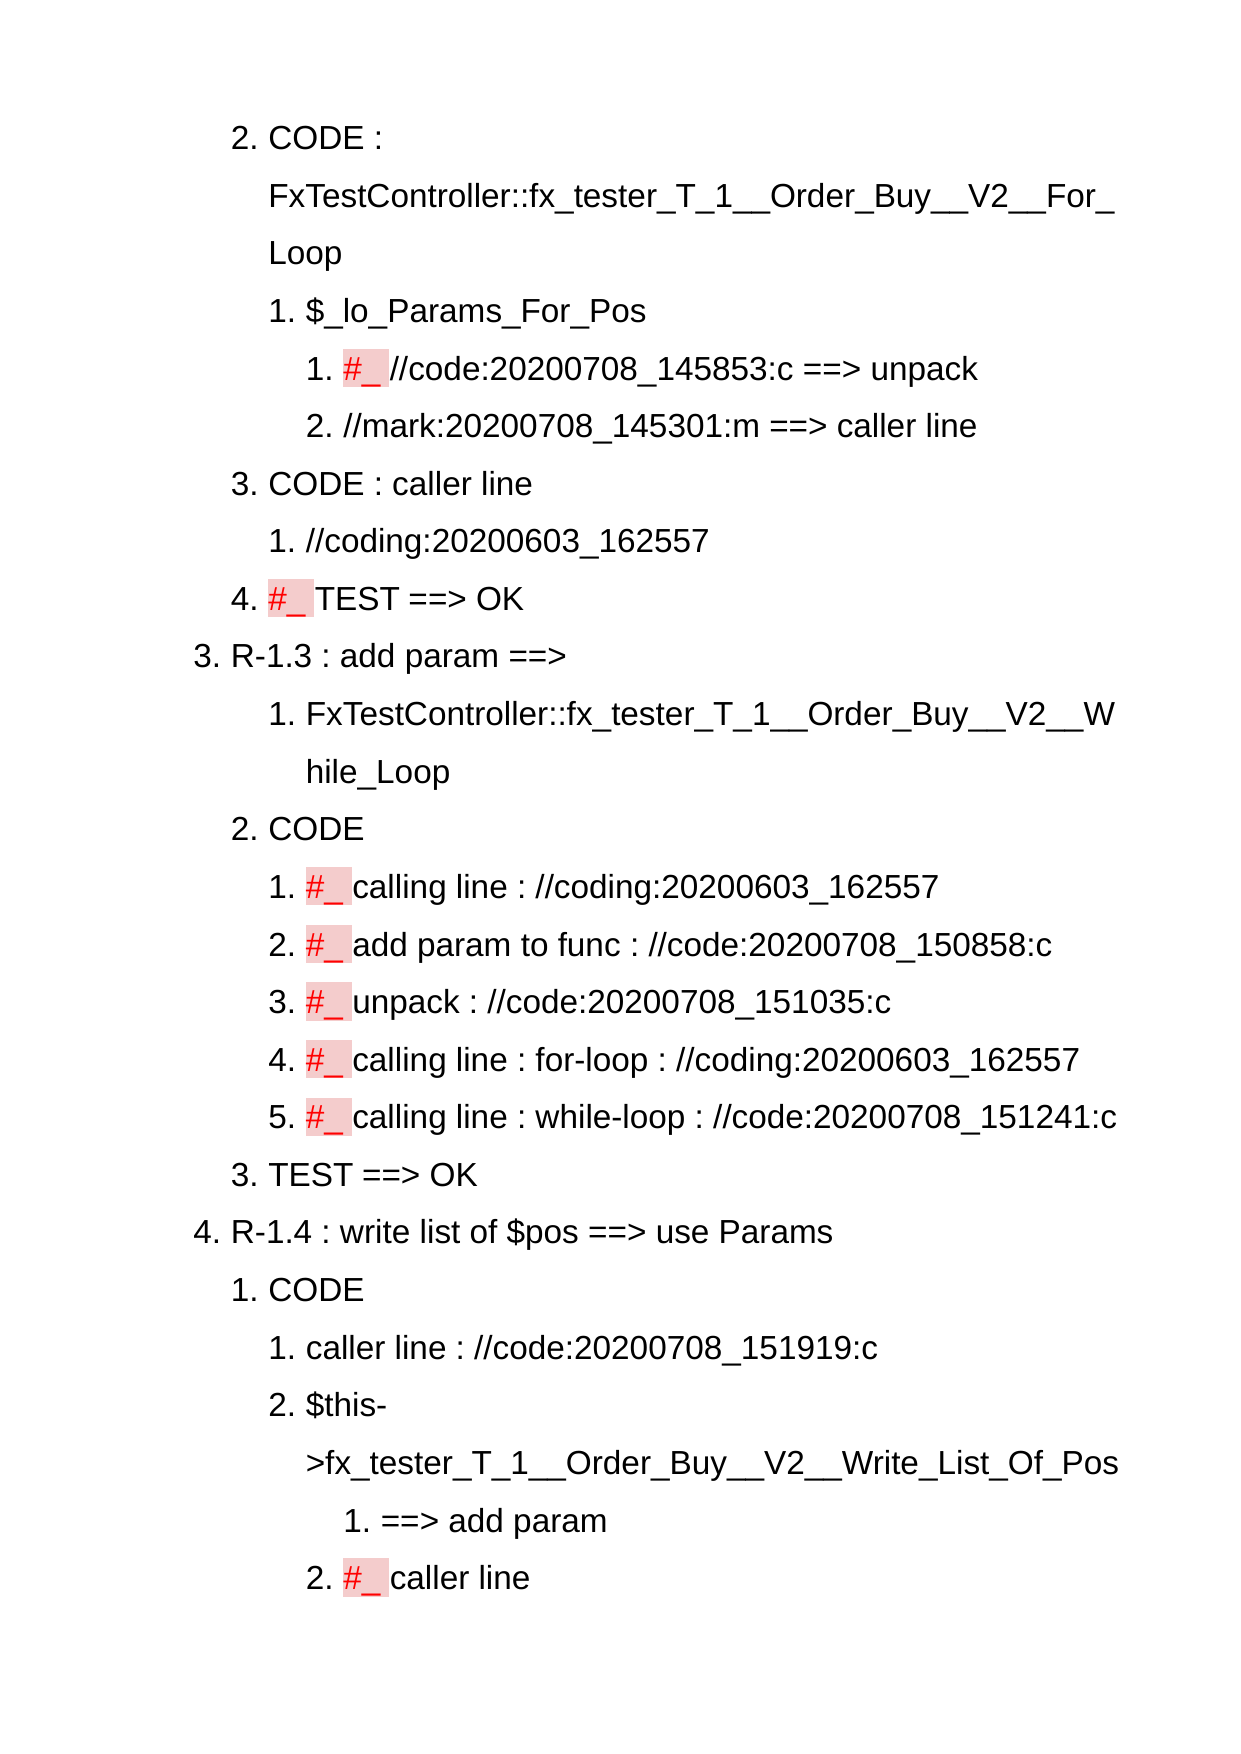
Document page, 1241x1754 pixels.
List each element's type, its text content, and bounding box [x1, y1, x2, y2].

list //coding:20200603_162557 [268, 521, 1122, 560]
list R-1.3 : add param ==> [193, 637, 1122, 675]
list TEST ==> OK [231, 1155, 1122, 1193]
list #_ calling line : //coding:20200603_162557 [268, 867, 1122, 905]
list #_ unpack : //code:20200708_151035:c [268, 982, 1122, 1021]
list CODE [231, 1270, 1122, 1309]
list #_ //code:20200708_145853:c ==> unpack [306, 348, 1122, 387]
list #_ TEST ==> OK [231, 579, 1122, 617]
list #_ calling line : for-loop : //coding:20200603_162557 [268, 1040, 1122, 1078]
list ==> add param [343, 1501, 1122, 1539]
list #_ add param to func : //code:20200708_150858:c [268, 924, 1122, 963]
list caller line : //code:20200708_151919:c [268, 1328, 1122, 1366]
list CODE : caller line [231, 464, 1122, 502]
list FxTestController::fx_tester_T_1__Order_Buy__V2__While_Loop [268, 694, 1122, 790]
list CODE : FxTestController::fx_tester_T_1__Order_Buy__V2__For_Loop [231, 118, 1122, 272]
list CODE [231, 809, 1122, 848]
list #_ calling line : while-loop : //code:20200708_151241:c [268, 1097, 1122, 1136]
list $this->fx_tester_T_1__Order_Buy__V2__Write_List_Of_Pos [268, 1385, 1122, 1481]
list #_ caller line [306, 1558, 1122, 1597]
list R-1.4 : write list of $pos ==> use Params [193, 1213, 1122, 1251]
list $_lo_Params_For_Pos [268, 291, 1122, 329]
list //mark:20200708_145301:m ==> caller line [306, 406, 1122, 444]
